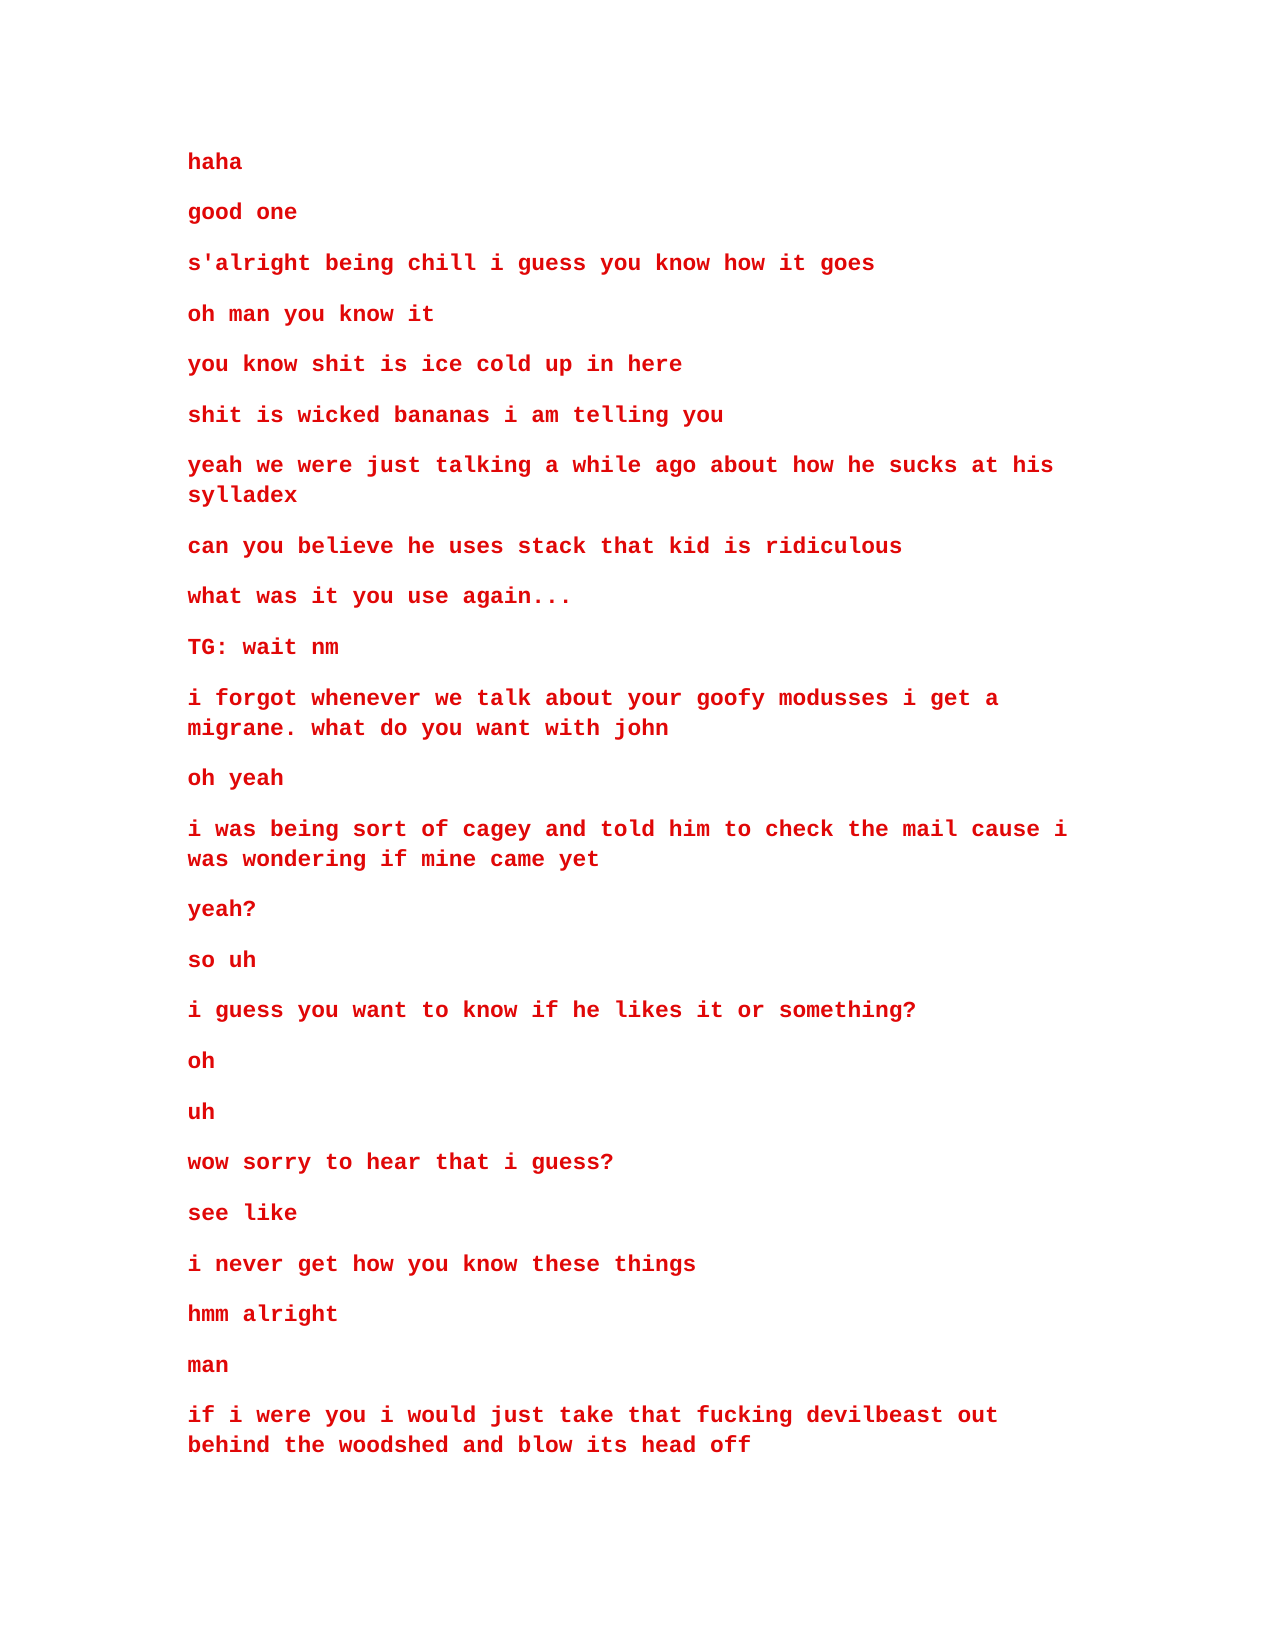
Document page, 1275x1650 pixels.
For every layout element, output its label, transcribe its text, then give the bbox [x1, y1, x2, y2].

text wow sorry to hear that i guess? [187, 1151, 1087, 1177]
text TG: wait nm [187, 635, 1087, 661]
text s'alright being chill i guess you know how it goes [187, 251, 1087, 277]
text uh [187, 1100, 1087, 1126]
text hmm alright [187, 1302, 1087, 1328]
text shit is wicked bananas i am telling you [187, 403, 1087, 429]
text can you believe he uses stack that kid is ridiculous [187, 534, 1087, 560]
text oh man you know it [187, 302, 1087, 328]
text see like [187, 1201, 1087, 1227]
text so uh [187, 948, 1087, 974]
text if i were you i would just take that fucking devilbeast out behind the woodshed and blow its head off [187, 1404, 1087, 1459]
text oh [187, 1049, 1087, 1075]
text i guess you want to know if he likes it or something? [187, 999, 1087, 1025]
text i was being sort of cagey and told him to check the mail cause i was wondering if mine came yet [187, 817, 1087, 873]
text what was it you use again... [187, 585, 1087, 611]
text oh yeah [187, 766, 1087, 792]
text man [187, 1353, 1087, 1379]
text i forgot whenever we talk about your goofy modusses i get a migrane. what do you want with john [187, 686, 1087, 742]
text you know shit is ice cold up in here [187, 352, 1087, 378]
text haha [187, 150, 1087, 176]
text good one [187, 201, 1087, 227]
text i never get how you know these things [187, 1252, 1087, 1278]
text yeah we were just talking a while ago about how he sucks at his sylladex [187, 454, 1087, 509]
text yeah? [187, 897, 1087, 923]
